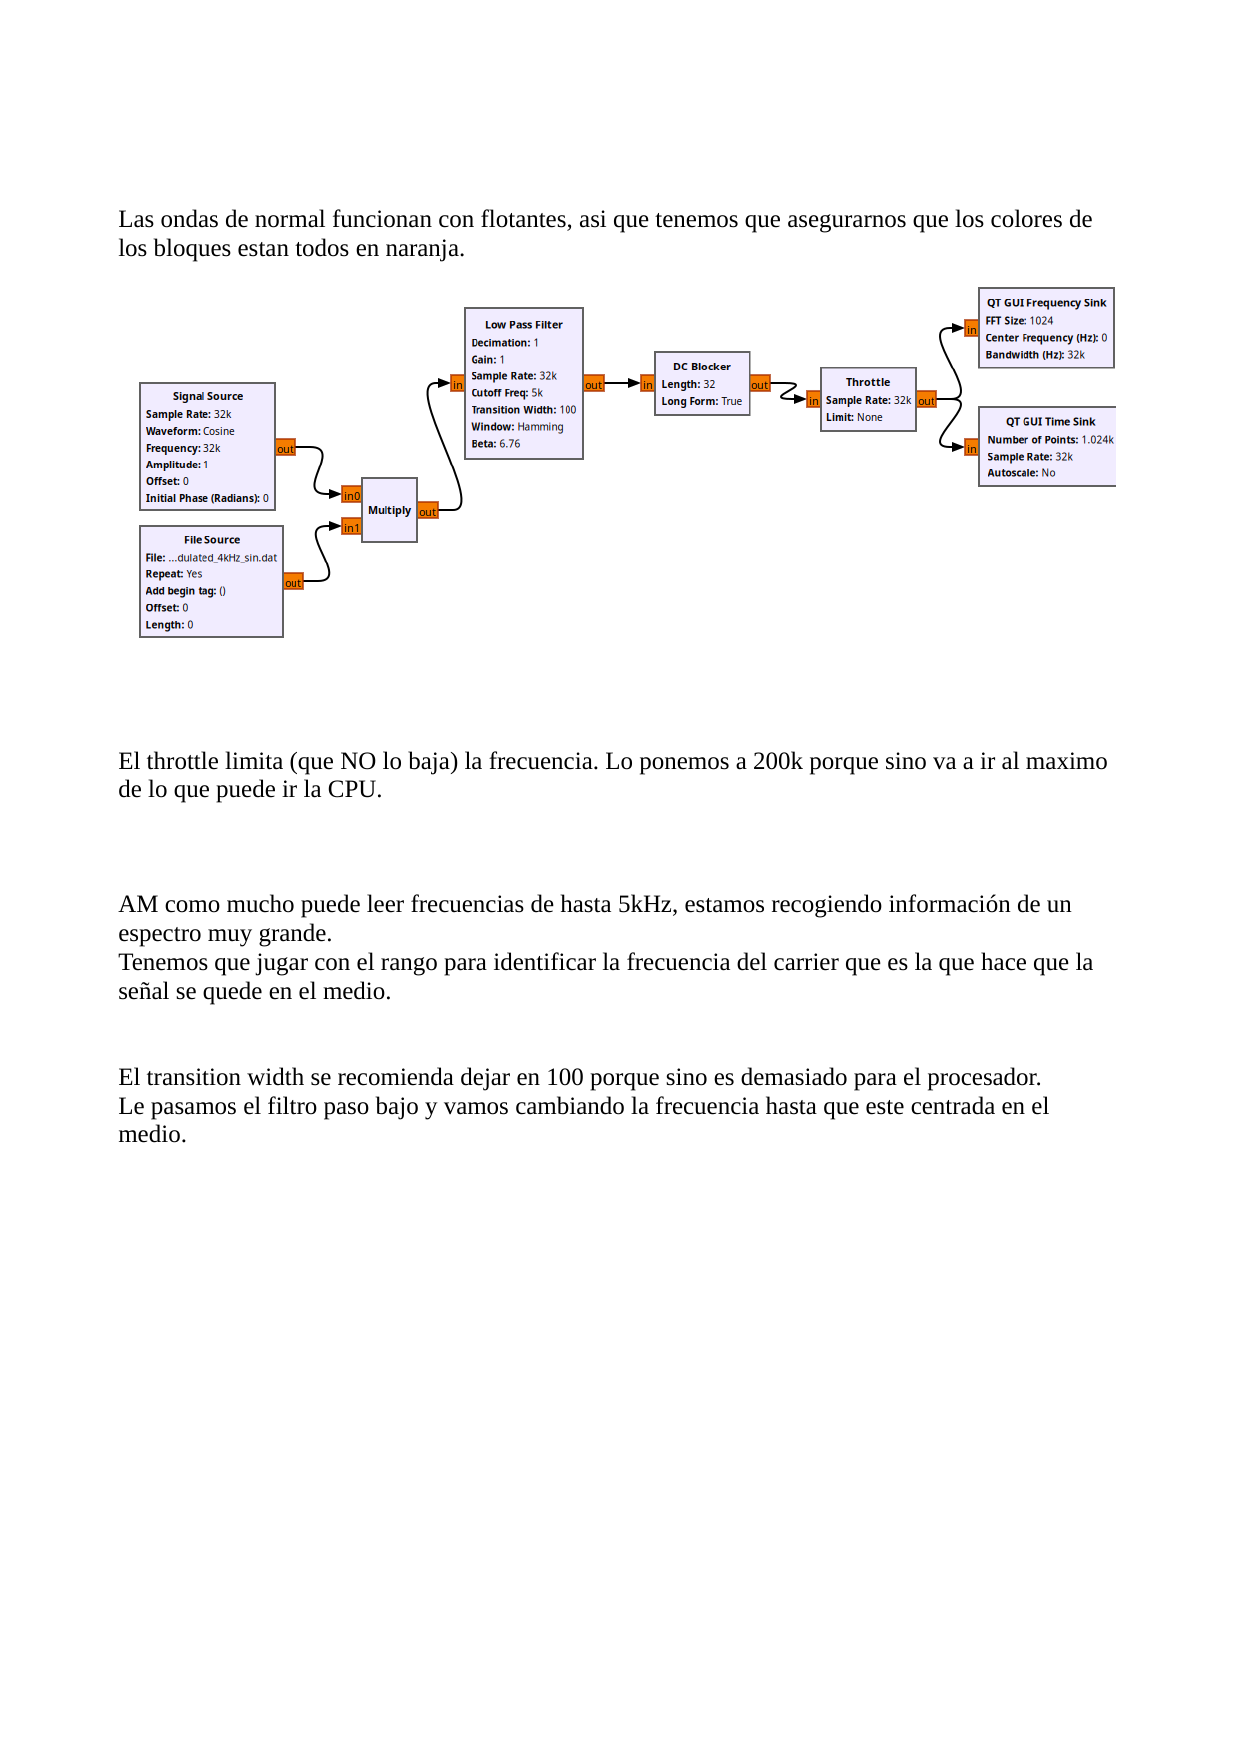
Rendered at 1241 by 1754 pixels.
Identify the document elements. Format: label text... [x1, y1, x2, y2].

text Tenemos que jugar con el rango para identificar la frecuencia del carrier que es la que hace que la señal se quede en el medio. [118, 947, 1122, 1004]
text El transition width se recomienda dejar en 100 porque sino es demasiado para el procesador. [118, 1062, 1122, 1091]
text El throttle limita (que NO lo baja) la frecuencia. Lo ponemos a 200k porque sino va a ir al maximo de lo que puede ir la CPU. [118, 746, 1122, 803]
text AM como mucho puede leer frecuencias de hasta 5kHz, estamos recogiendo información de un espectro muy grande. [118, 889, 1122, 947]
picture [111, 272, 1116, 660]
text Las ondas de normal funcionan con flotantes, asi que tenemos que asegurarnos que los colores de los bloques estan todos en naranja. [118, 204, 1122, 262]
text Le pasamos el filtro paso bajo y vamos cambiando la frecuencia hasta que este centrada en el medio. [118, 1091, 1122, 1148]
